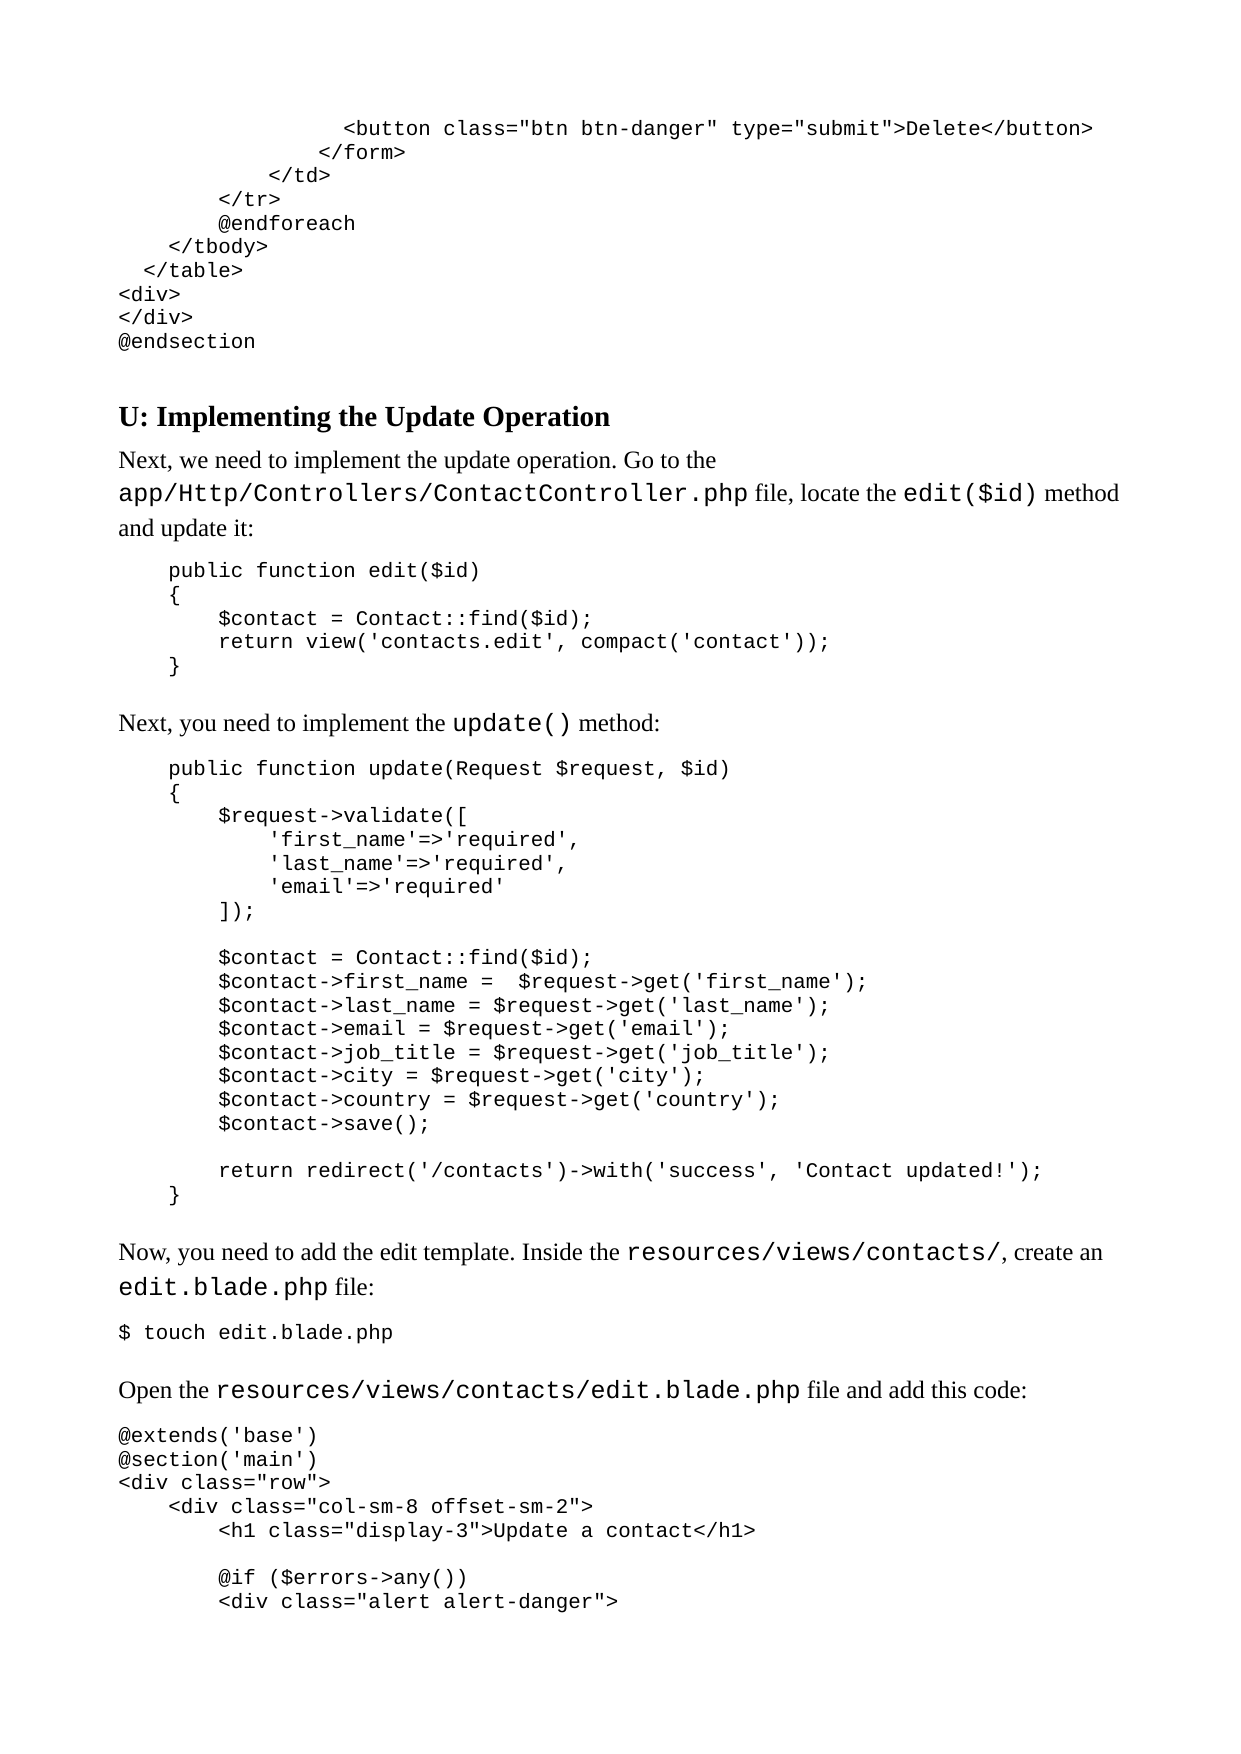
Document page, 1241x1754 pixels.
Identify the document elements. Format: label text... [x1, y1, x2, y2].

text $contact->job_title = $request->get('job_title'); [118, 1042, 1122, 1066]
subtitle U: Implementing the Update Operation [118, 399, 1122, 432]
text public function edit($id) [118, 560, 1122, 584]
text @extends('base') [118, 1425, 1122, 1449]
text { [118, 584, 1122, 608]
text </tbody> [118, 236, 1122, 260]
text $contact->country = $request->get('country'); [118, 1089, 1122, 1113]
text $contact->save(); [118, 1113, 1122, 1136]
text @if ($errors->any()) [118, 1567, 1122, 1591]
text $contact->city = $request->get('city'); [118, 1066, 1122, 1089]
text 'last_name'=>'required', [118, 853, 1122, 876]
text <div class="col-sm-8 offset-sm-2"> [118, 1496, 1122, 1520]
text $ touch edit.blade.php [118, 1322, 1122, 1346]
text </td> [118, 165, 1122, 189]
text $request->validate([ [118, 805, 1122, 829]
text Next, you need to implement the update() method: [118, 708, 1122, 739]
text <h1 class="display-3">Update a contact</h1> [118, 1520, 1122, 1543]
text Open the resources/views/contacts/edit.blade.php file and add this code: [118, 1375, 1122, 1406]
text $contact->first_name = $request->get('first_name'); [118, 971, 1122, 994]
text ]); [118, 900, 1122, 924]
text <div class="row"> [118, 1472, 1122, 1496]
text </form> [118, 142, 1122, 165]
text { [118, 782, 1122, 805]
text $contact->last_name = $request->get('last_name'); [118, 994, 1122, 1018]
text </tr> [118, 189, 1122, 213]
text $contact = Contact::find($id); [118, 947, 1122, 971]
text } [118, 655, 1122, 679]
text @endforeach [118, 213, 1122, 236]
text } [118, 1184, 1122, 1207]
text Now, you need to add the edit template. Inside the resources/views/contacts/, create an edit.blade.php file: [118, 1237, 1122, 1303]
text 'email'=>'required' [118, 876, 1122, 900]
text @section('main') [118, 1449, 1122, 1472]
text $contact = Contact::find($id); [118, 608, 1122, 631]
text Next, we need to implement the update operation. Go to the app/Http/Controllers/ContactController.php file, locate the edit($id) method and update it: [118, 445, 1122, 542]
text public function update(Request $request, $id) [118, 758, 1122, 782]
text </table> [118, 260, 1122, 284]
text return view('contacts.edit', compact('contact')); [118, 631, 1122, 655]
text 'first_name'=>'required', [118, 829, 1122, 853]
text <div> [118, 284, 1122, 307]
text return redirect('/contacts')->with('success', 'Contact updated!'); [118, 1160, 1122, 1184]
text <button class="btn btn-danger" type="submit">Delete</button> [118, 118, 1122, 142]
text </div> [118, 307, 1122, 331]
text <div class="alert alert-danger"> [118, 1591, 1122, 1614]
text @endsection [118, 331, 1122, 354]
text $contact->email = $request->get('email'); [118, 1018, 1122, 1042]
